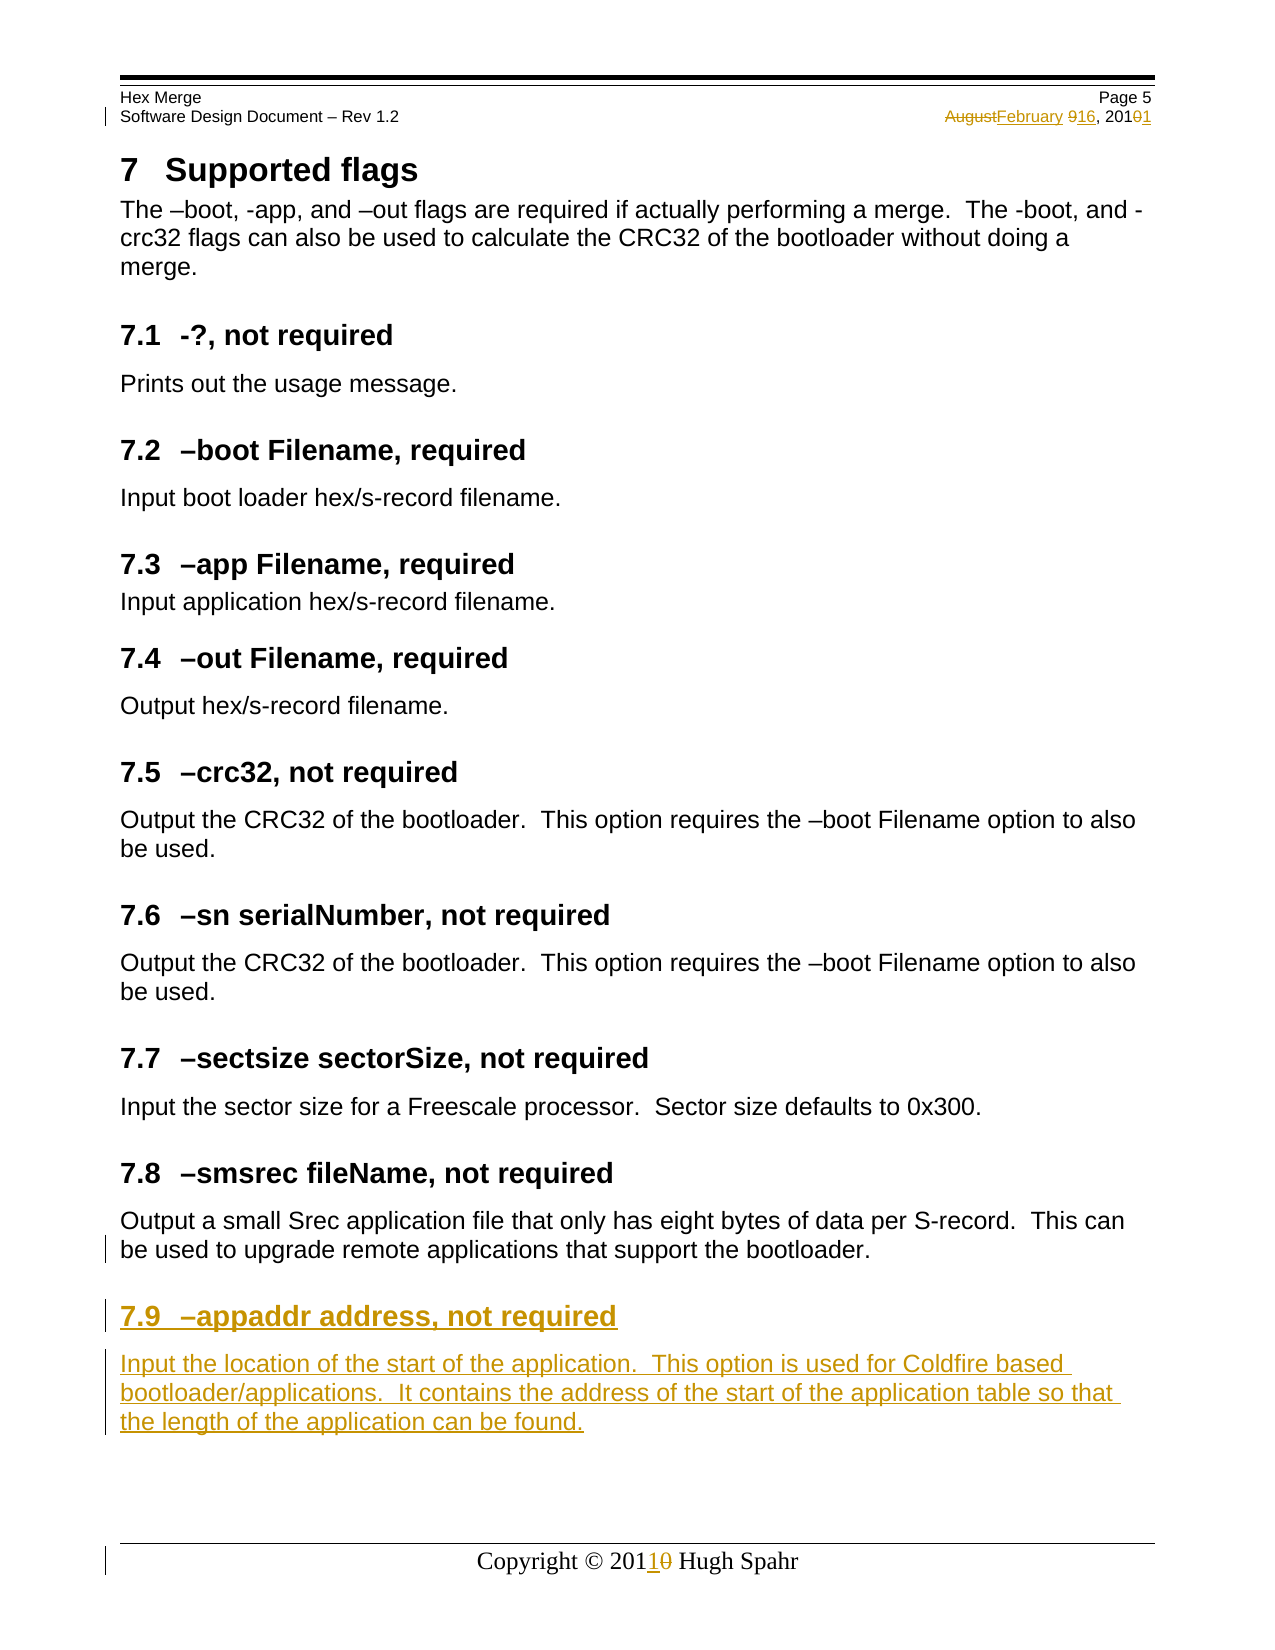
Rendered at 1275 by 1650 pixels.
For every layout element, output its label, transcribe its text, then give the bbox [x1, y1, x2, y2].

text Output the CRC32 of the bootloader. This option requires the –boot Filename option to also be used. [120, 948, 1155, 1006]
text Prints out the usage message. [120, 369, 1155, 397]
text Input application hex/s-record filename. [120, 587, 1155, 616]
text Output a small Srec application file that only has eight bytes of data per S-record. This can be used to upgrade remote applications that support the bootloader. [120, 1206, 1155, 1263]
subtitle –app Filename, required [120, 547, 1155, 581]
text Input the location of the start of the application. This option is used for Coldfire based bootloader/applications. It contains the address of the start of the application table so that the length of the application can be found. [120, 1349, 1155, 1435]
text Output the CRC32 of the bootloader. This option requires the –boot Filename option to also be used. [120, 805, 1155, 863]
text Input boot loader hex/s-record filename. [120, 483, 1155, 512]
subtitle Supported flags [120, 150, 1155, 188]
subtitle -?, not required [120, 318, 1155, 352]
text Output hex/s-record filename. [120, 691, 1155, 720]
text Input the sector size for a Freescale processor. Sector size defaults to 0x300. [120, 1092, 1155, 1120]
subtitle –sn serialNumber, not required [120, 898, 1155, 932]
subtitle –crc32, not required [120, 755, 1155, 789]
subtitle –boot Filename, required [120, 433, 1155, 466]
text The –boot, -app, and –out flags are required if actually performing a merge. The -boot, and -crc32 flags can also be used to calculate the CRC32 of the bootloader without doing a merge. [120, 195, 1155, 281]
subtitle –appaddr address, not required [120, 1299, 1155, 1332]
subtitle –sectsize sectorSize, not required [120, 1041, 1155, 1075]
subtitle –out Filename, required [120, 641, 1155, 674]
subtitle –smsrec fileName, not required [120, 1156, 1155, 1189]
